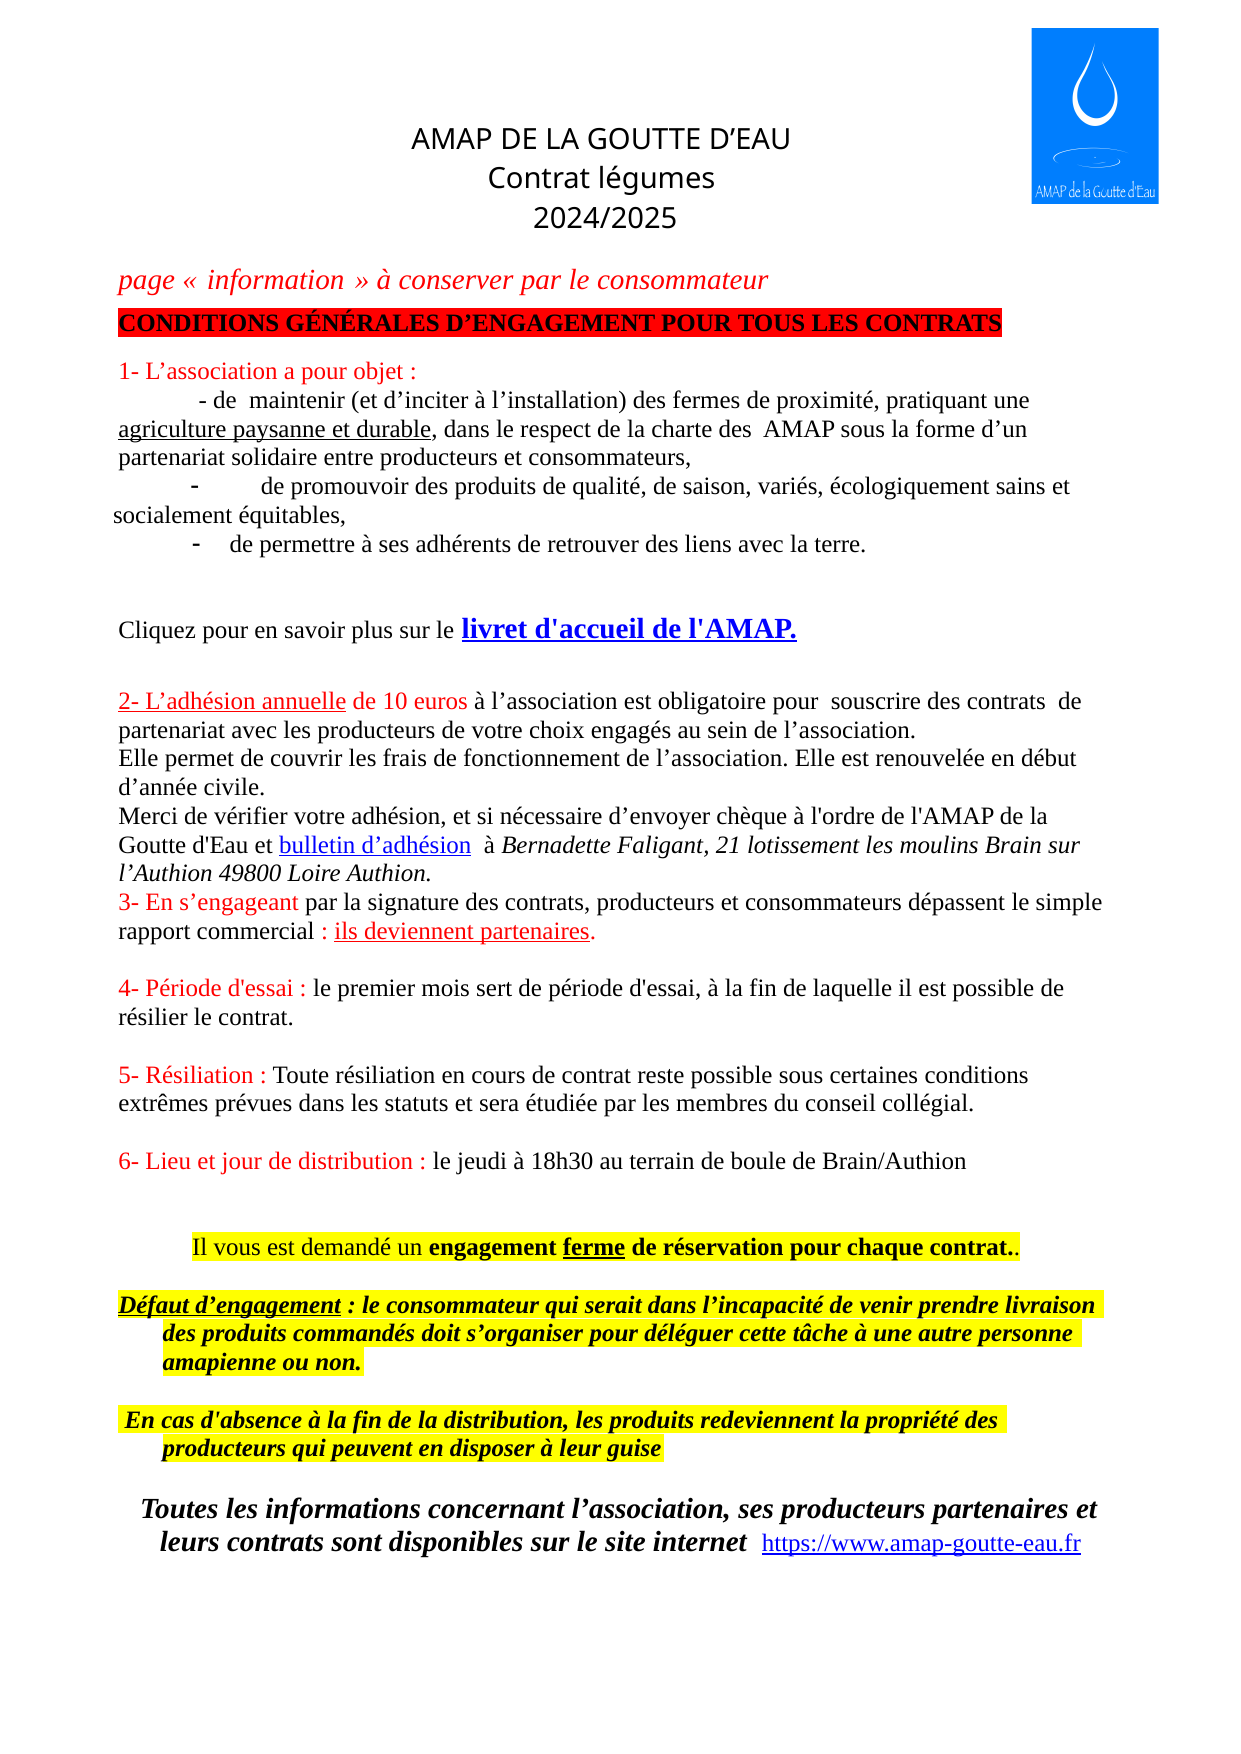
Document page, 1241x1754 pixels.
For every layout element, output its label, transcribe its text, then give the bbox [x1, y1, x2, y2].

text 3- En s’engageant par la signature des contrats, producteurs et consommateurs dépassent le simple rapport commercial : ils deviennent partenaires. [118, 887, 1122, 945]
text 4- Période d'essai : le premier mois sert de période d'essai, à la fin de laquelle il est possible de résilier le contrat. [118, 973, 1122, 1031]
text 2- L’adhésion annuelle de 10 euros à l’association est obligatoire pour souscrire des contrats de partenariat avec les producteurs de votre choix engagés au sein de l’association. [118, 686, 1122, 743]
text En cas d'absence à la fin de la distribution, les produits redeviennent la propriété des producteurs qui peuvent en disposer à leur guise [118, 1405, 1122, 1462]
list de promouvoir des produits de qualité, de saison, variés, écologiquement sains et socialement équitables, [113, 471, 1122, 529]
text 1- L’association a pour objet : [118, 356, 1122, 385]
subtitle page « information » à conserver par le consommateur [118, 262, 1122, 296]
list de permettre à ses adhérents de retrouver des liens avec la terre. [192, 529, 1122, 557]
text Elle permet de couvrir les frais de fonctionnement de l’association. Elle est renouvelée en début d’année civile. [118, 743, 1122, 801]
text Défaut d’engagement : le consommateur qui serait dans l’incapacité de venir prendre livraison des produits commandés doit s’organiser pour déléguer cette tâche à une autre personne amapienne ou non. [118, 1290, 1122, 1376]
subtitle Cliquez pour en savoir plus sur le livret d'accueil de l'AMAP. [118, 611, 1122, 645]
text Il vous est demandé un engagement ferme de réservation pour chaque contrat.. [192, 1232, 1122, 1261]
text - de maintenir (et d’inciter à l’installation) des fermes de proximité, pratiquant une agriculture paysanne et durable, dans le respect de la charte des AMAP sous la forme d’un partenariat solidaire entre producteurs et consommateurs, [118, 385, 1122, 471]
text Merci de vérifier votre adhésion, et si nécessaire d’envoyer chèque à l'ordre de l'AMAP de la Goutte d'Eau et bulletin d’adhésion à Bernadette Faligant, 21 lotissement les moulins Brain sur l’Authion 49800 Loire Authion. [118, 801, 1122, 887]
text Toutes les informations concernant l’association, ses producteurs partenaires et leurs contrats sont disponibles sur le site internet https://www.amap-goutte-eau.fr [118, 1491, 1122, 1558]
text 6- Lieu et jour de distribution : le jeudi à 18h30 au terrain de boule de Brain/Authion [118, 1146, 1122, 1203]
text 5- Résiliation : Toute résiliation en cours de contrat reste possible sous certaines conditions extrêmes prévues dans les statuts et sera étudiée par les membres du conseil collégial. [118, 1060, 1122, 1117]
picture [1031, 28, 1159, 204]
subtitle CONDITIONS GÉNÉRALES D’ENGAGEMENT POUR TOUS LES CONTRATS [118, 308, 1122, 337]
